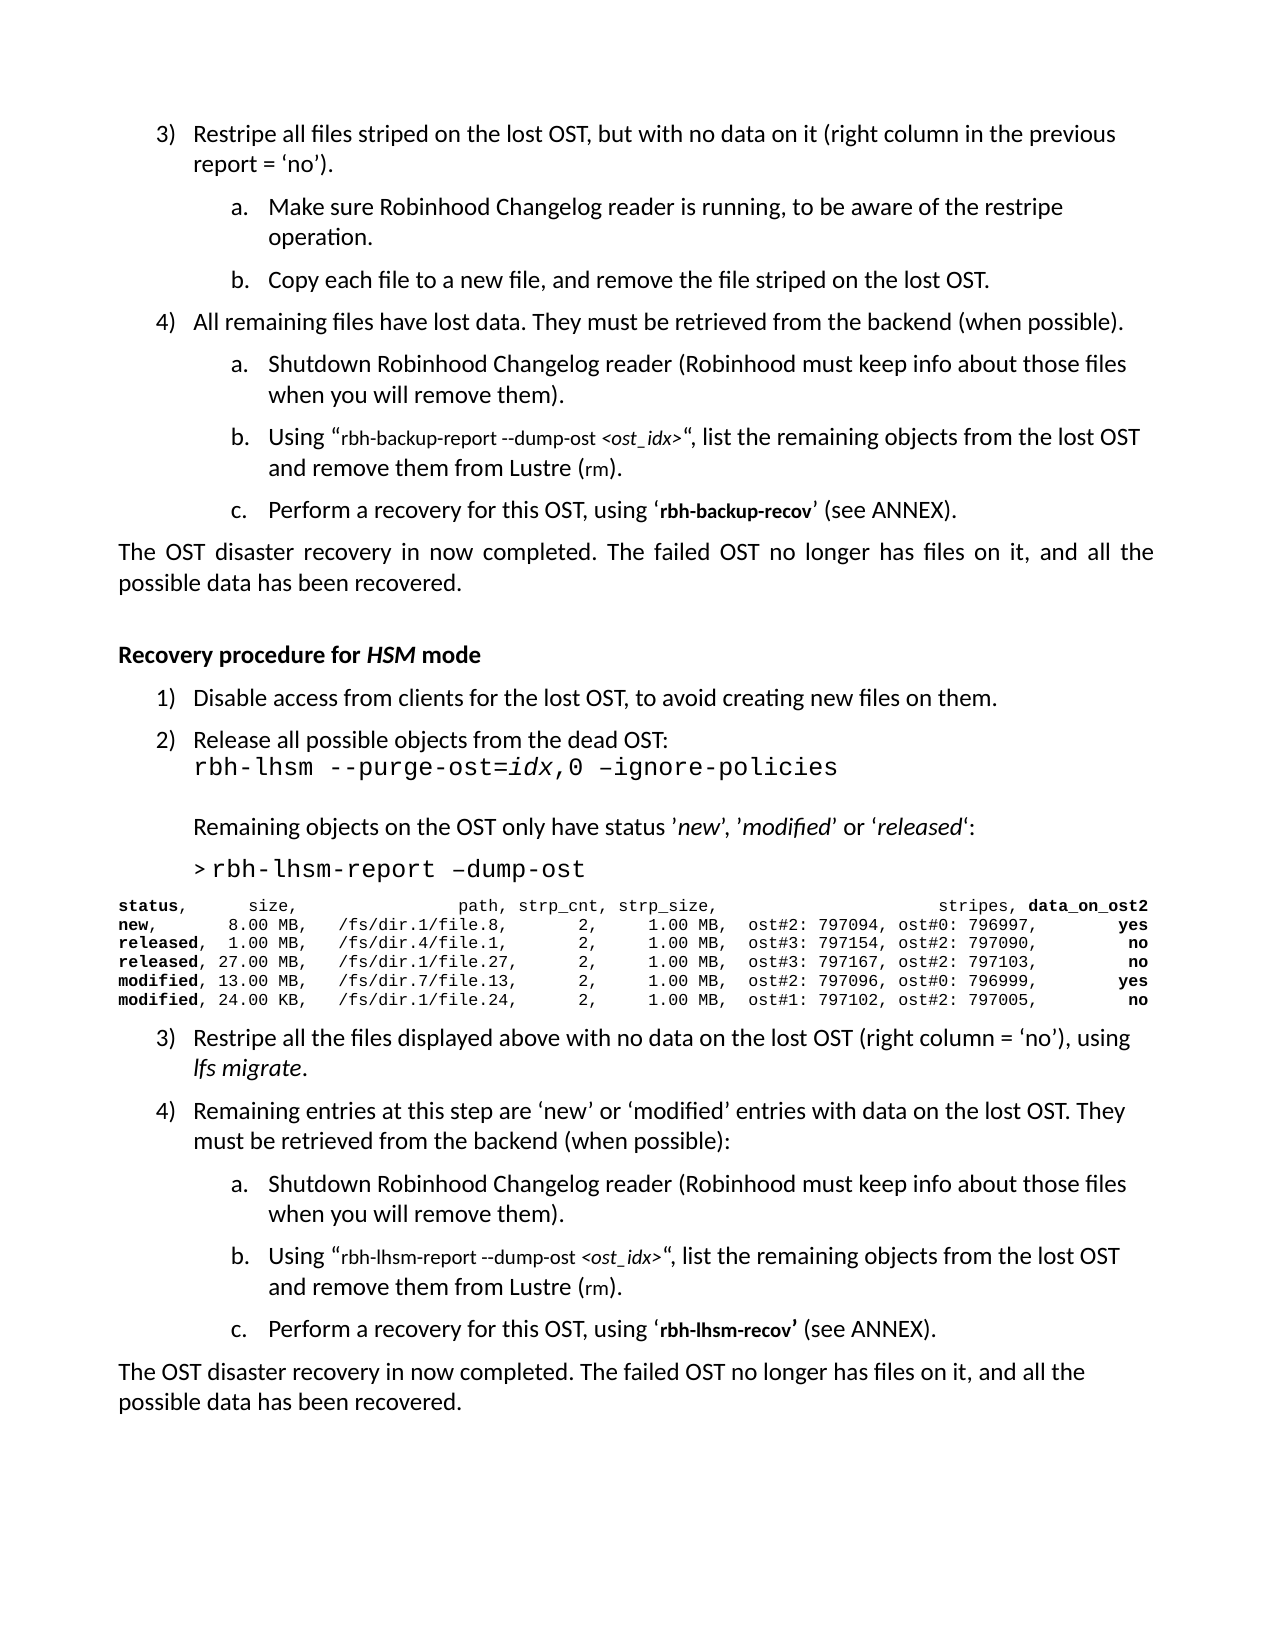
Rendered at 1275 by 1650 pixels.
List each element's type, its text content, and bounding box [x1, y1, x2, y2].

list All remaining files have lost data. They must be retrieved from the backend (when possible). [156, 306, 1157, 337]
list released, 1.00 MB, /fs/dir.4/file.1, 2, 1.00 MB, ost#3: 797154, ost#2: 797090, no [118, 935, 1157, 954]
list Perform a recovery for this OST, using ‘rbh-backup-recov’ (see ANNEX). [231, 494, 1157, 524]
list Restripe all files striped on the lost OST, but with no data on it (right column in the previous report = ‘no’). [156, 118, 1157, 179]
list Perform a recovery for this OST, using ‘rbh-lhsm-recov’ (see ANNEX). [231, 1313, 1157, 1344]
list status, size, path, strp_cnt, strp_size, stripes, data_on_ost2 [118, 897, 1157, 916]
list Copy each file to a new file, and remove the file striped on the lost OST. [231, 264, 1157, 294]
list Release all possible objects from the dead OST: rbh-lhsm --purge-ost=idx,0 –ignore-policies Remaining objects on the OST only have status ’new’, ’modified’ or ‘released‘: [156, 724, 1157, 842]
list Shutdown Robinhood Changelog reader (Robinhood must keep info about those files when you will remove them). [231, 348, 1157, 409]
list Restripe all the files displayed above with no data on the lost OST (right column = ‘no’), using lfs migrate. [156, 1022, 1157, 1083]
list Disable access from clients for the lost OST, to avoid creating new files on them. [156, 682, 1157, 712]
list Recovery procedure for HSM mode [118, 609, 1157, 670]
list released, 27.00 MB, /fs/dir.1/file.27, 2, 1.00 MB, ost#3: 797167, ost#2: 797103, no [118, 954, 1157, 973]
list modified, 24.00 KB, /fs/dir.1/file.24, 2, 1.00 MB, ost#1: 797102, ost#2: 797005, no [118, 991, 1157, 1010]
list Make sure Robinhood Changelog reader is running, to be aware of the restripe operation. [231, 191, 1157, 252]
list new, 8.00 MB, /fs/dir.1/file.8, 2, 1.00 MB, ost#2: 797094, ost#0: 796997, yes [118, 916, 1157, 935]
list The OST disaster recovery in now completed. The failed OST no longer has files on it, and all the possible data has been recovered. [118, 1356, 1157, 1417]
list Using “rbh-lhsm-report --dump-ost <ost_idx>“, list the remaining objects from the lost OST and remove them from Lustre (rm). [231, 1241, 1157, 1302]
list Using “rbh-backup-report --dump-ost <ost_idx>“, list the remaining objects from the lost OST and remove them from Lustre (rm). [231, 421, 1157, 482]
list modified, 13.00 MB, /fs/dir.7/file.13, 2, 1.00 MB, ost#2: 797096, ost#0: 796999, yes [118, 973, 1157, 991]
list > rbh-lhsm-report –dump-ost [156, 854, 1157, 885]
list Shutdown Robinhood Changelog reader (Robinhood must keep info about those files when you will remove them). [231, 1168, 1157, 1229]
list The OST disaster recovery in now completed. The failed OST no longer has files on it, and all the possible data has been recovered. [118, 536, 1157, 597]
list Remaining entries at this step are ‘new’ or ‘modified’ entries with data on the lost OST. They must be retrieved from the backend (when possible): [156, 1095, 1157, 1156]
